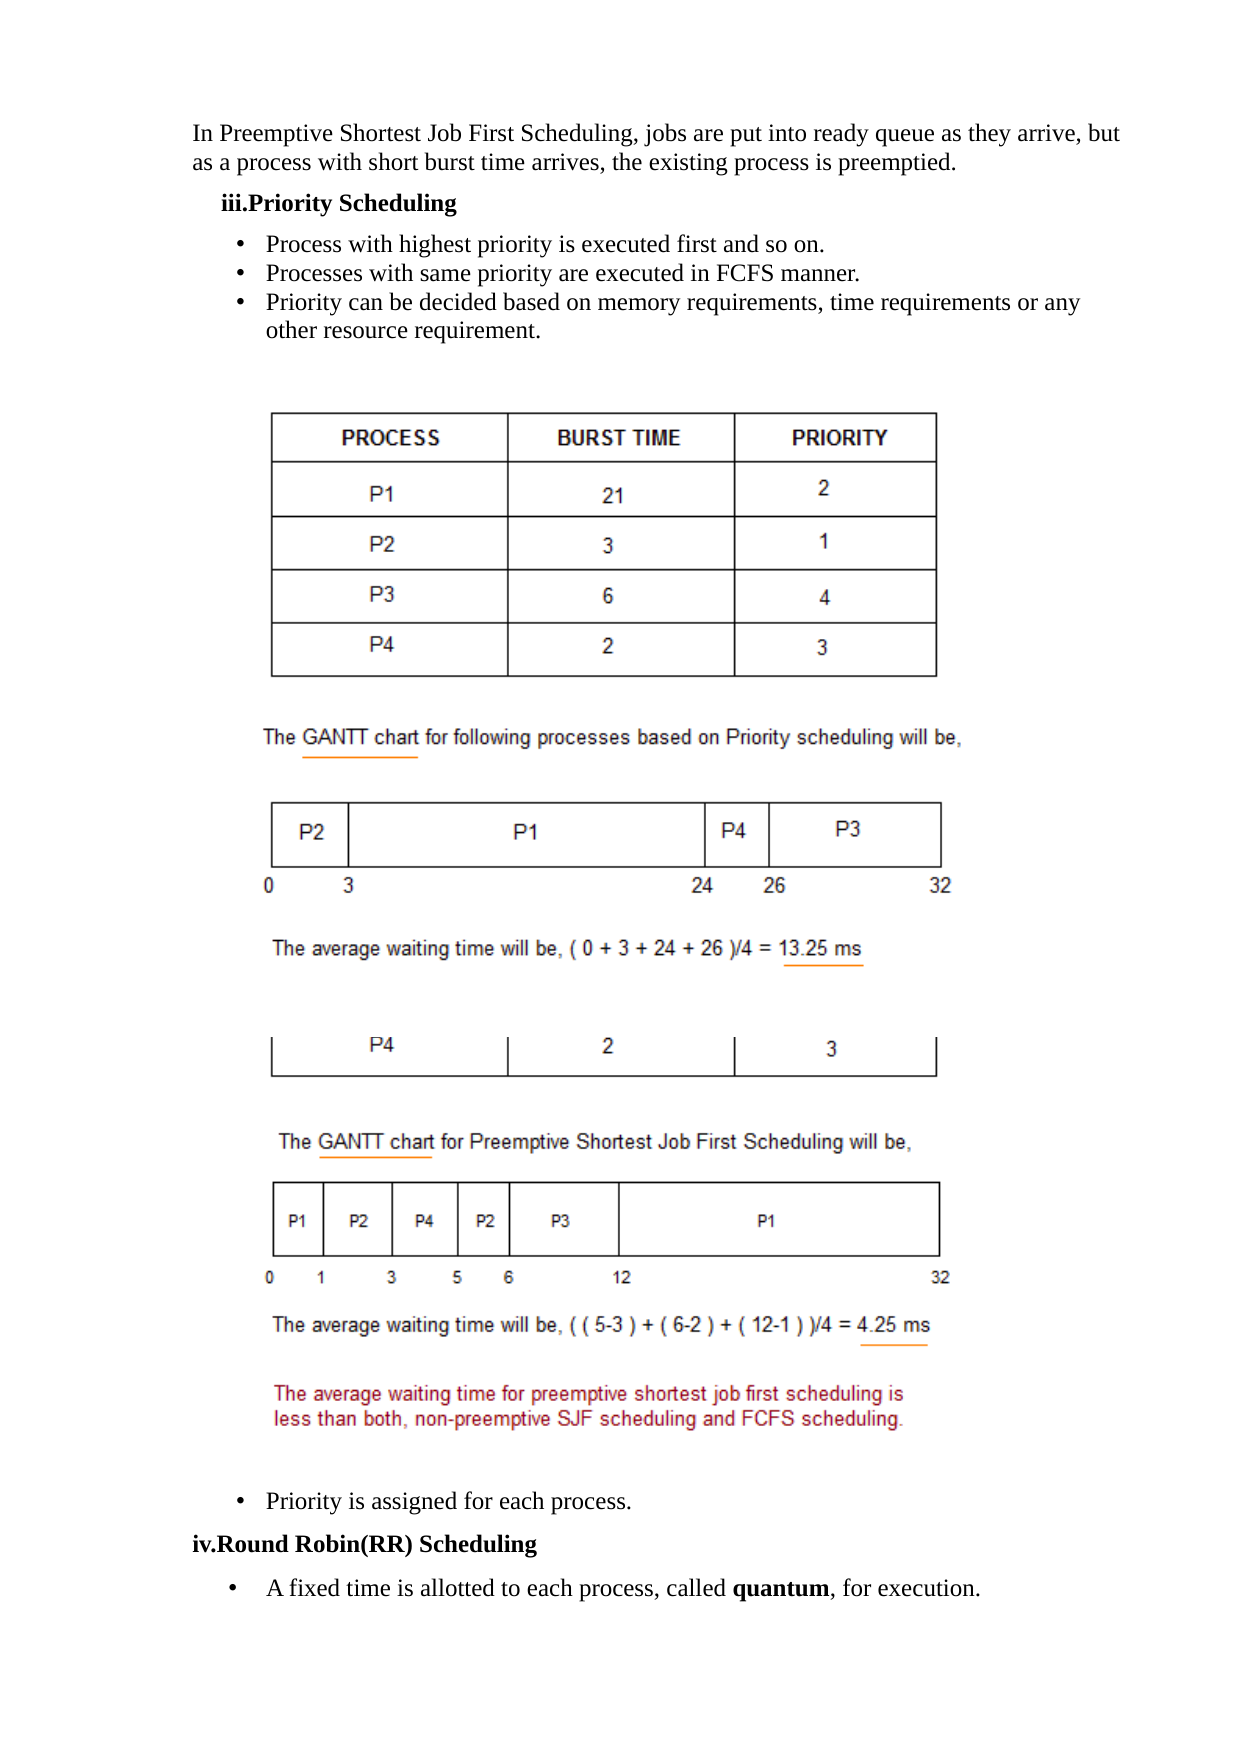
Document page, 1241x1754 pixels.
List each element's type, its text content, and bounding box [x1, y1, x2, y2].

subtitle iii.Priority Scheduling [221, 188, 1122, 217]
picture [190, 358, 1050, 1487]
list Process with highest priority is executed first and so on. [236, 229, 1122, 258]
list Processes with same priority are executed in FCFS manner. [236, 258, 1122, 287]
text In Preemptive Shortest Job First Scheduling, jobs are put into ready queue as they arrive, but as a process with short burst time arrives, the existing process is preemptied. [192, 118, 1122, 176]
list A fixed time is allotted to each process, called quantum, for execution. [228, 1573, 1122, 1602]
list Priority can be decided based on memory requirements, time requirements or any other resource requirement. [236, 287, 1122, 344]
text iv.Round Robin(RR) Scheduling [192, 1529, 1122, 1558]
list Priority is assigned for each process. [236, 359, 1122, 1515]
